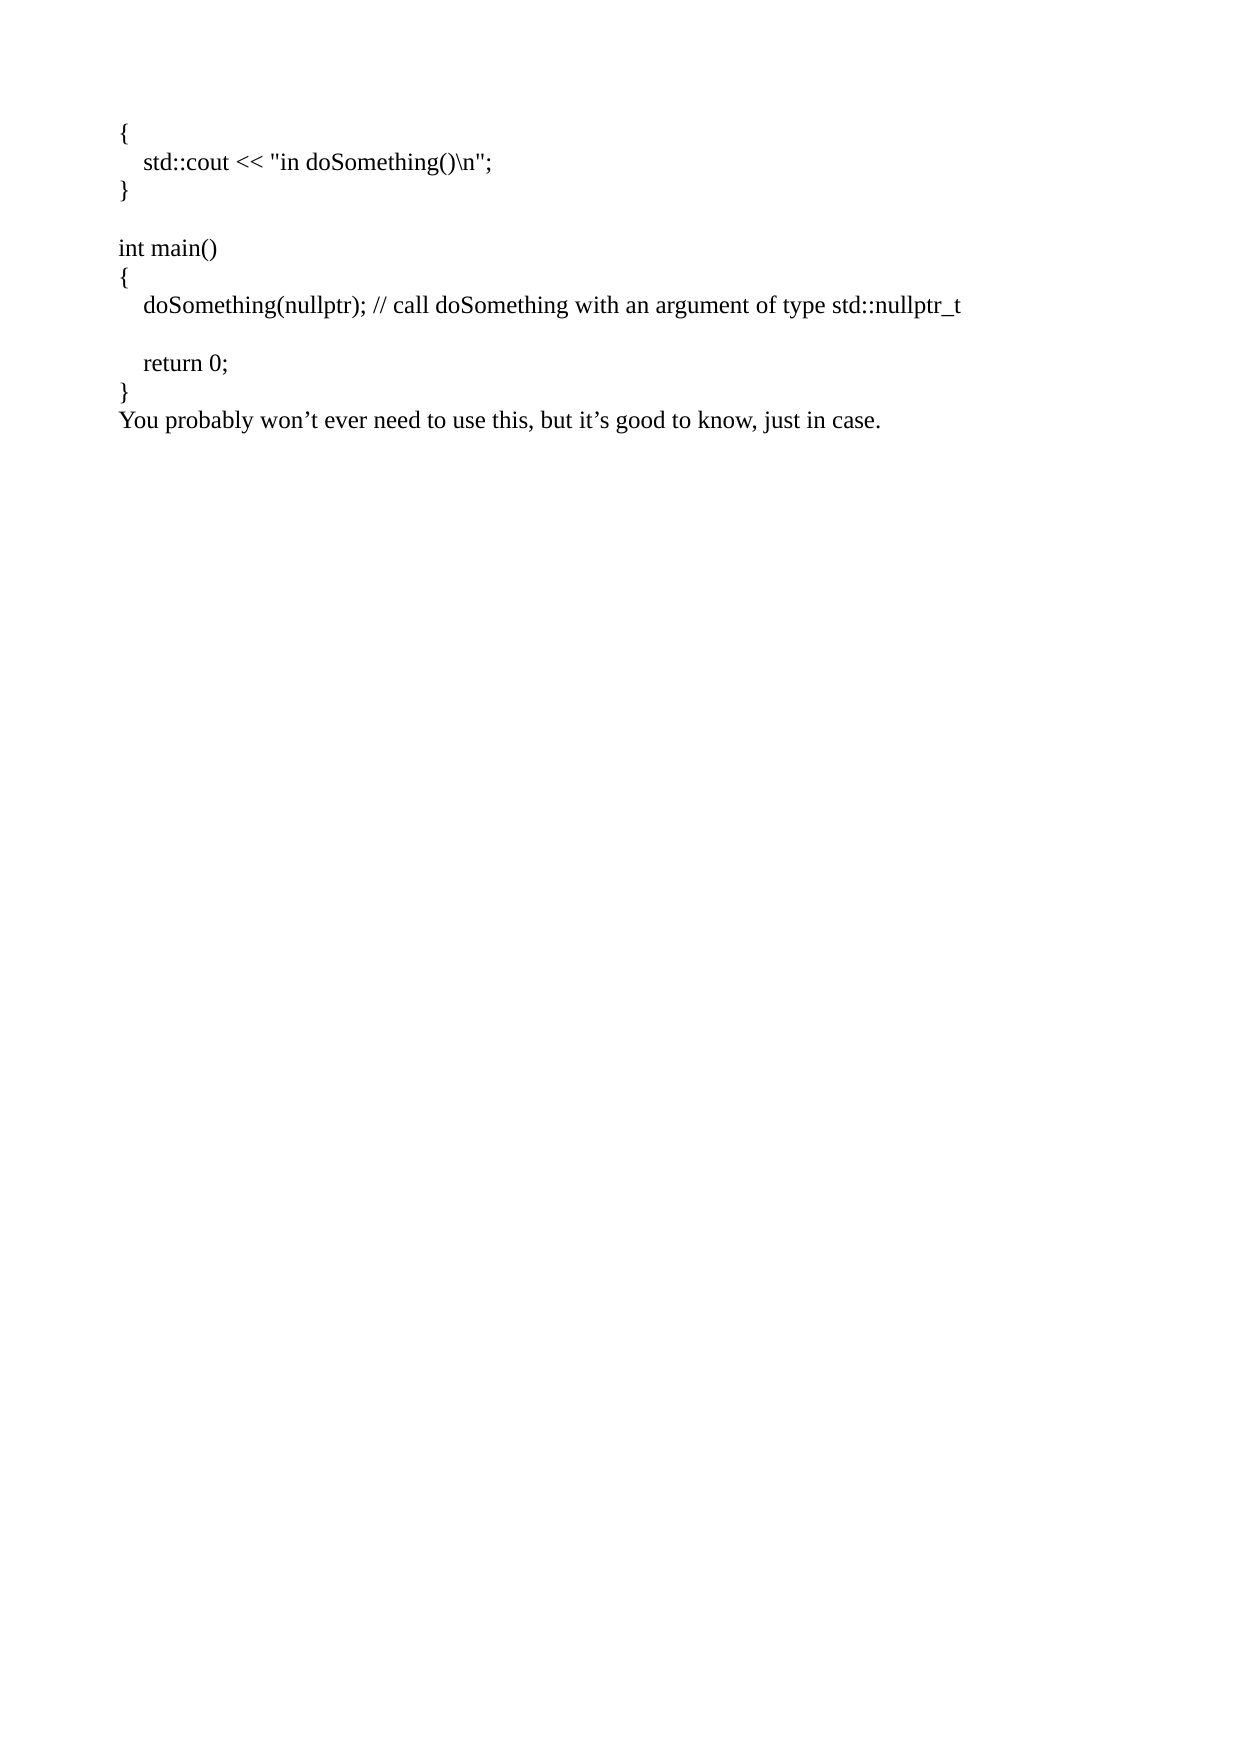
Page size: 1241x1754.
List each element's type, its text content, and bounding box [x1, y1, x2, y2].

text You probably won’t ever need to use this, but it’s good to know, just in case. [118, 406, 1122, 434]
text } [118, 176, 1122, 204]
text } [118, 377, 1122, 406]
text std::cout << "in doSomething()\n"; [118, 147, 1122, 176]
text return 0; [118, 348, 1122, 377]
text { [118, 118, 1122, 147]
text { [118, 262, 1122, 291]
text int main() [118, 233, 1122, 262]
text doSomething(nullptr); // call doSomething with an argument of type std::nullptr_t [118, 291, 1122, 319]
